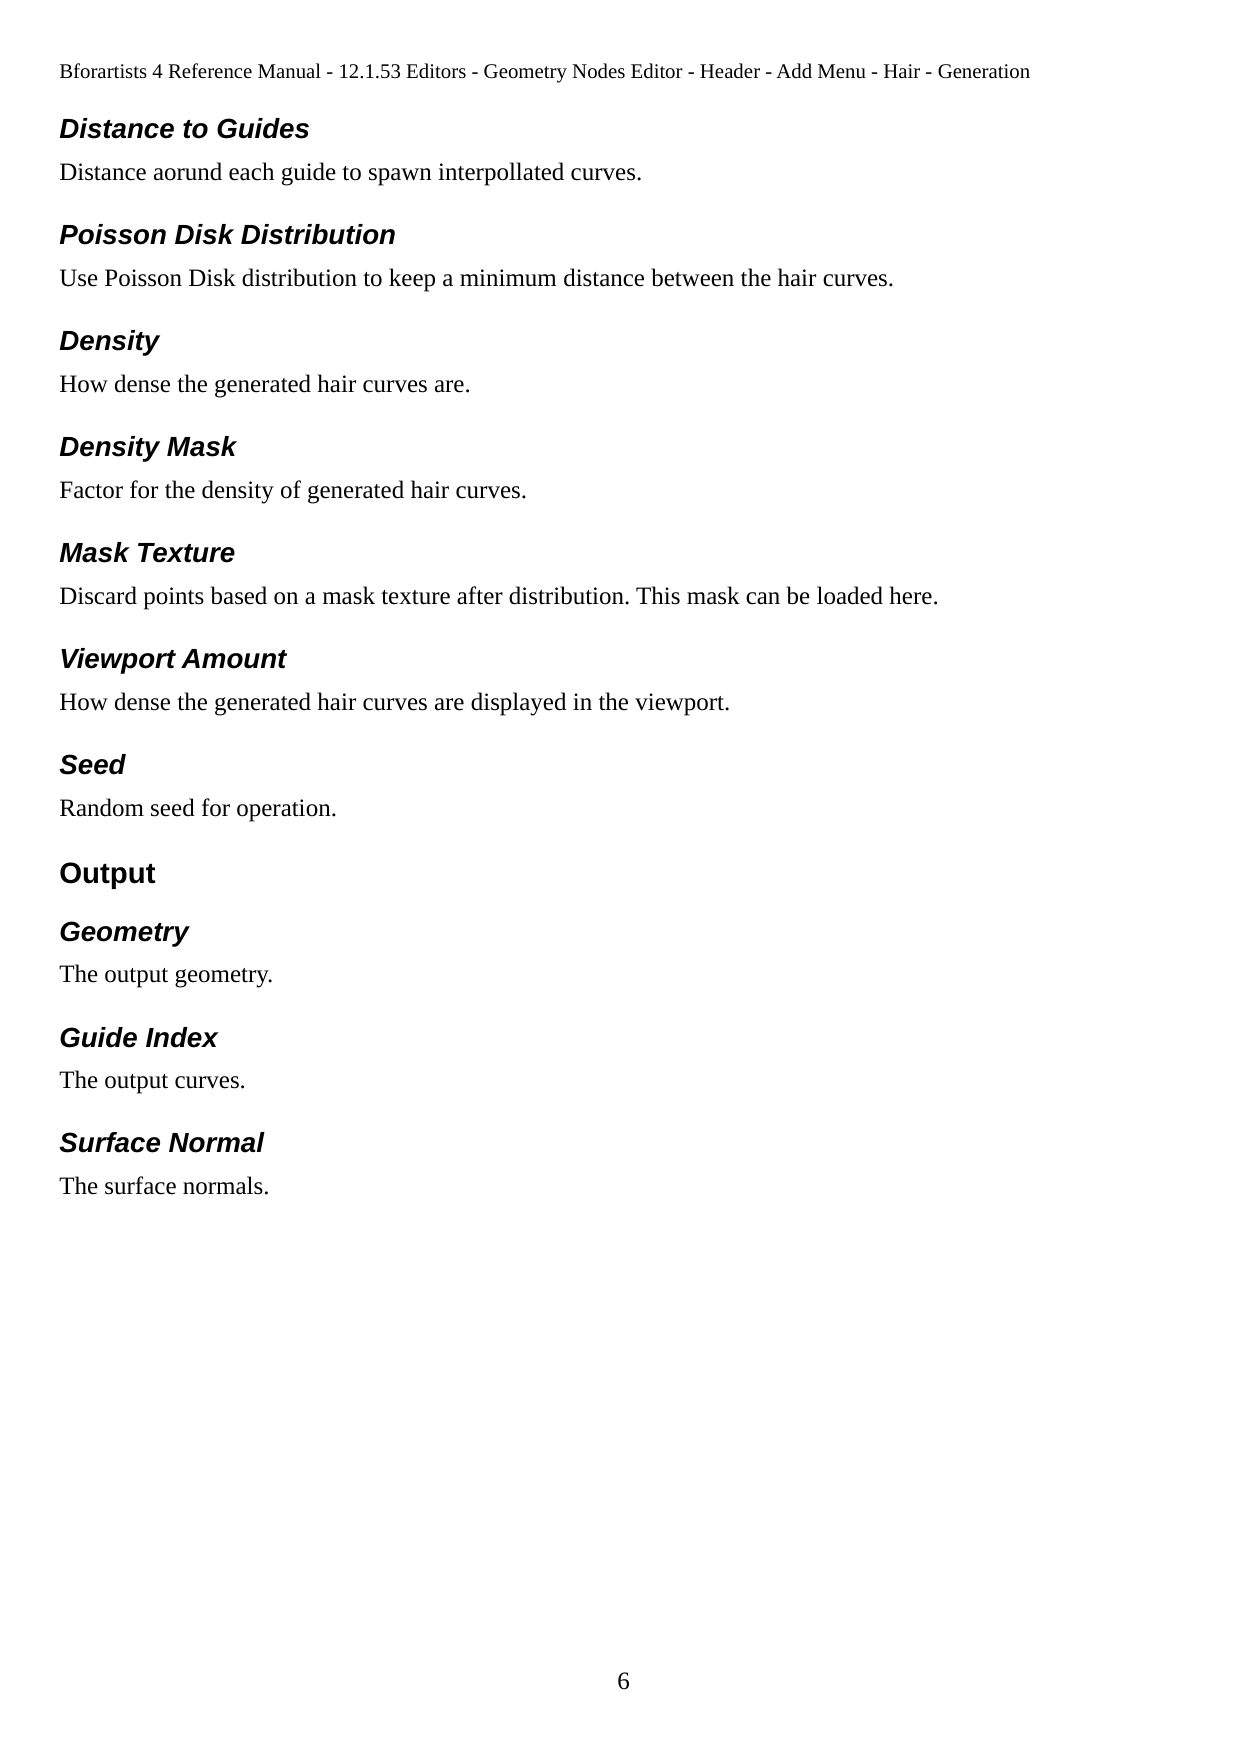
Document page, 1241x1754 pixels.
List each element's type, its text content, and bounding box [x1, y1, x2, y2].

subtitle Mask Texture [59, 536, 1181, 568]
subtitle Guide Index [59, 1021, 1181, 1053]
text The surface normals. [59, 1171, 1181, 1200]
subtitle Geometry [59, 915, 1181, 947]
text Discard points based on a mask texture after distribution. This mask can be loaded here. [59, 581, 1181, 609]
subtitle Surface Normal [59, 1127, 1181, 1159]
text Factor for the density of generated hair curves. [59, 475, 1181, 503]
subtitle Seed [59, 748, 1181, 780]
subtitle Poisson Disk Distribution [59, 218, 1181, 250]
text How dense the generated hair curves are displayed in the viewport. [59, 687, 1181, 715]
text Random seed for operation. [59, 793, 1181, 821]
subtitle Density Mask [59, 430, 1181, 462]
text Use Poisson Disk distribution to keep a minimum distance between the hair curves. [59, 263, 1181, 292]
subtitle Output [59, 856, 1181, 890]
text The output geometry. [59, 959, 1181, 988]
subtitle Viewport Amount [59, 642, 1181, 674]
subtitle Distance to Guides [59, 113, 1181, 144]
text Distance aorund each guide to spawn interpollated curves. [59, 157, 1181, 186]
text How dense the generated hair curves are. [59, 369, 1181, 398]
subtitle Density [59, 324, 1181, 356]
text The output curves. [59, 1065, 1181, 1094]
